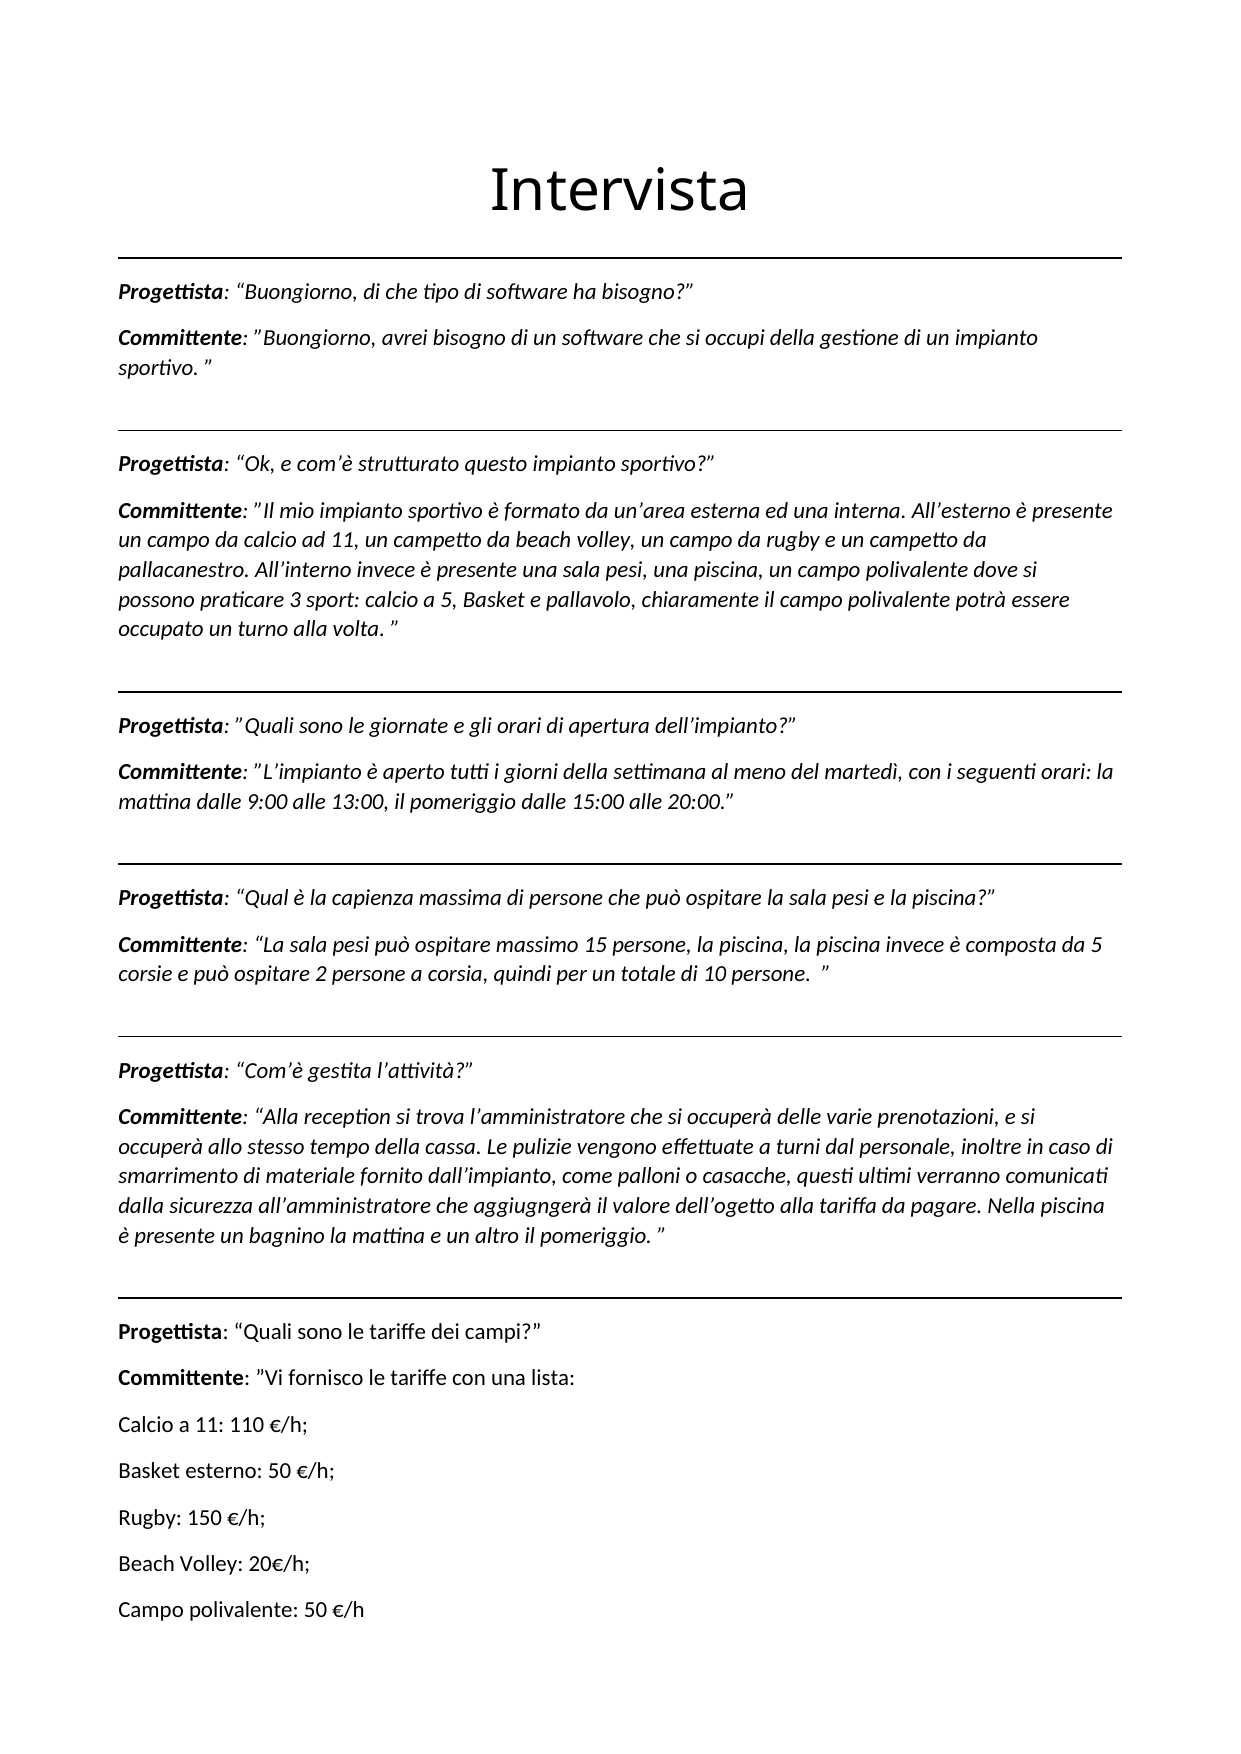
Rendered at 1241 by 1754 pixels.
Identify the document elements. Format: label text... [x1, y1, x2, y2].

text Progettista: “Quali sono le tariffe dei campi?” [118, 1317, 1122, 1345]
text Campo polivalente: 50 €/h [118, 1595, 1122, 1623]
text Committente: ”Vi fornisco le tariffe con una lista: [118, 1363, 1122, 1392]
text Committente: “La sala pesi può ospitare massimo 15 persone, la piscina, la piscina invece è composta da 5 corsie e può ospitare 2 persone a corsia, quindi per un totale di 10 persone. ” [118, 930, 1122, 987]
text Committente: ”Il mio impianto sportivo è formato da un’area esterna ed una interna. All’esterno è presente un campo da calcio ad 11, un campetto da beach volley, un campo da rugby e un campetto da pallacanestro. All’interno invece è presente una sala pesi, una piscina, un campo polivalente dove si possono praticare 3 sport: calcio a 5, Basket e pallavolo, chiaramente il campo polivalente potrà essere occupato un turno alla volta. ” [118, 496, 1122, 643]
text Calcio a 11: 110 €/h; [118, 1410, 1122, 1438]
text Committente: ”Buongiorno, avrei bisogno di un software che si occupi della gestione di un impianto sportivo. ” [118, 323, 1122, 381]
text Progettista: ”Quali sono le giornate e gli orari di apertura dell’impianto?” [118, 711, 1122, 739]
text Progettista: “Buongiorno, di che tipo di software ha bisogno?” [118, 277, 1122, 305]
text Committente: ”L’impianto è aperto tutti i giorni della settimana al meno del martedì, con i seguenti orari: la mattina dalle 9:00 alle 13:00, il pomeriggio dalle 15:00 alle 20:00.” [118, 757, 1122, 815]
text Rugby: 150 €/h; [118, 1503, 1122, 1531]
text Progettista: “Qual è la capienza massima di persone che può ospitare la sala pesi e la piscina?” [118, 883, 1122, 911]
text Progettista: “Ok, e com’è strutturato questo impianto sportivo?” [118, 449, 1122, 477]
text Intervista [118, 148, 1122, 227]
text Progettista: “Com’è gestita l’attività?” [118, 1056, 1122, 1084]
text Basket esterno: 50 €/h; [118, 1456, 1122, 1484]
text Beach Volley: 20€/h; [118, 1549, 1122, 1577]
text Committente: “Alla reception si trova l’amministratore che si occuperà delle varie prenotazioni, e si occuperà allo stesso tempo della cassa. Le pulizie vengono effettuate a turni dal personale, inoltre in caso di smarrimento di materiale fornito dall’impianto, come palloni o casacche, questi ultimi verranno comunicati dalla sicurezza all’amministratore che aggiugngerà il valore dell’ogetto alla tariffa da pagare. Nella piscina è presente un bagnino la mattina e un altro il pomeriggio. ” [118, 1102, 1122, 1249]
